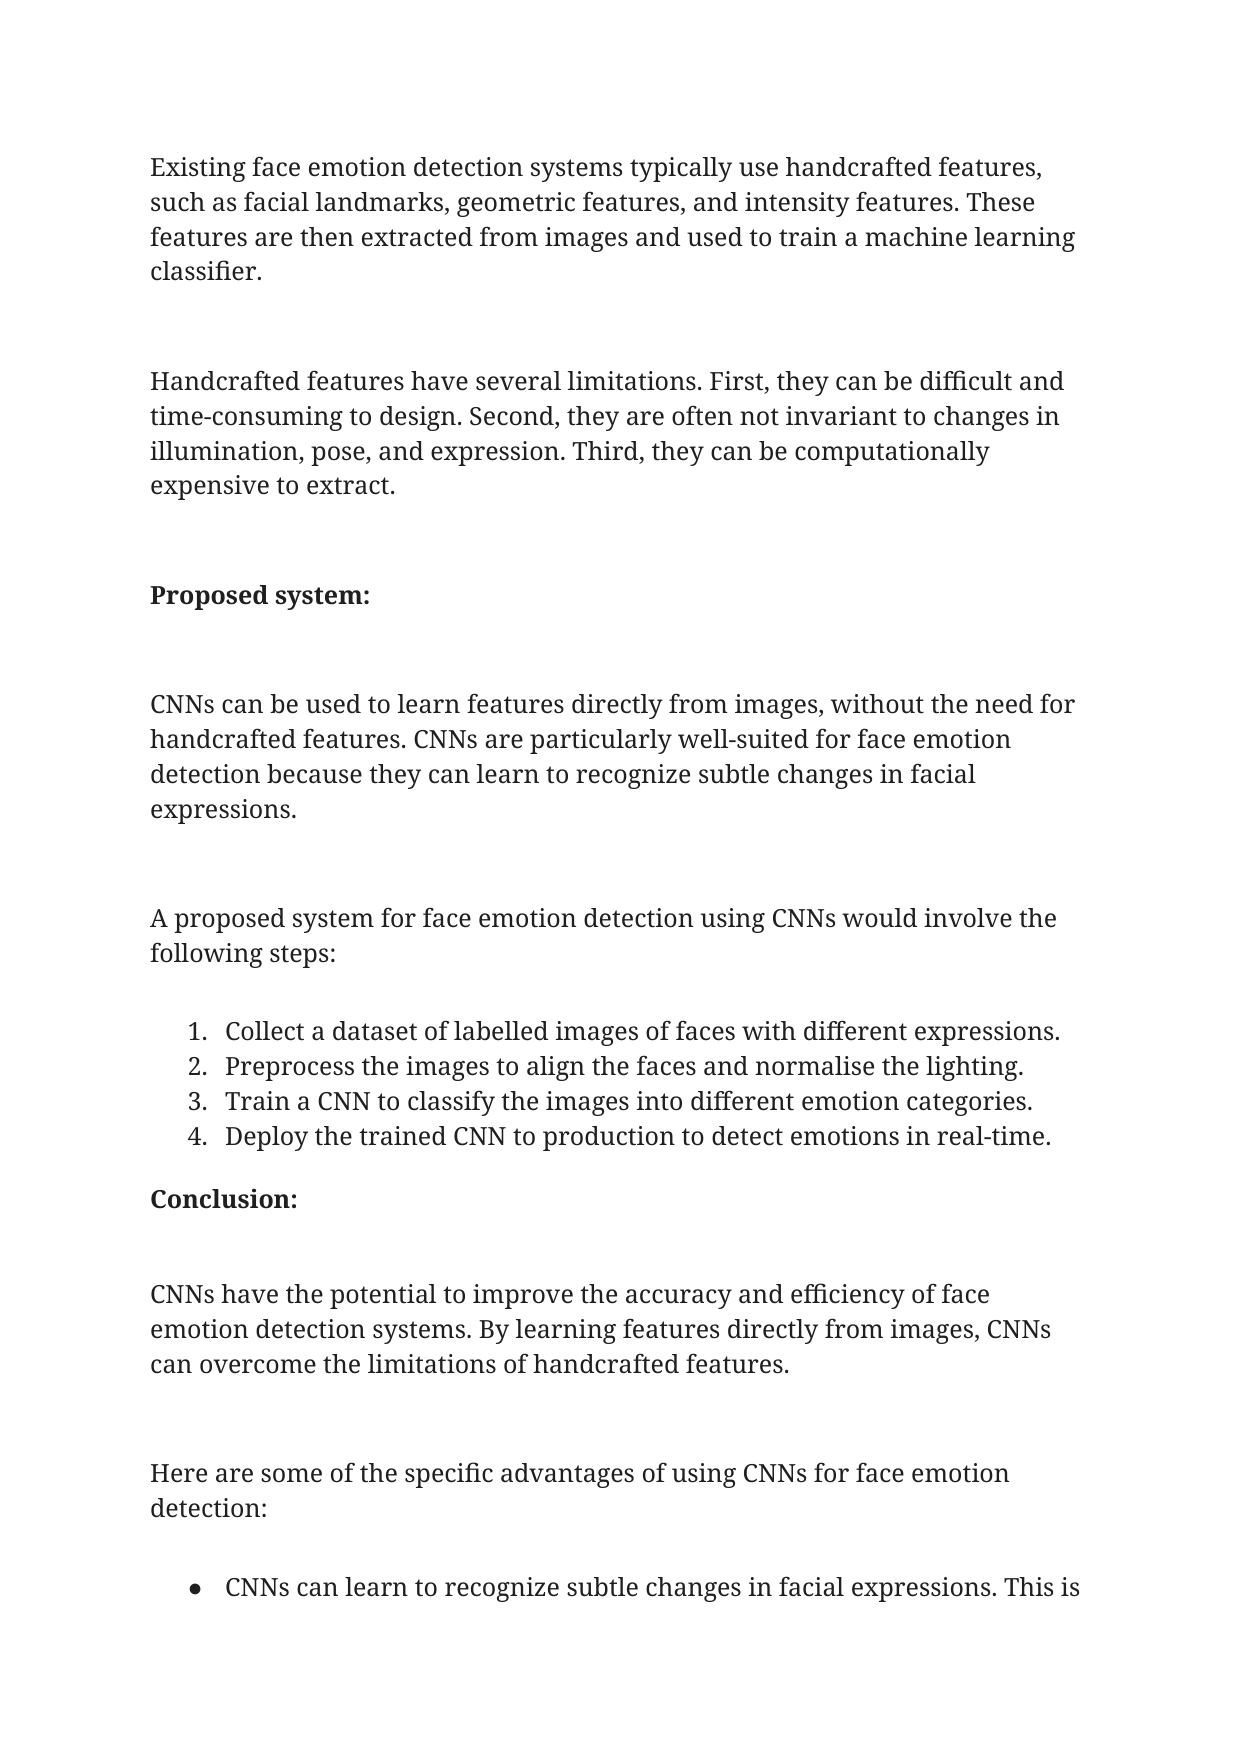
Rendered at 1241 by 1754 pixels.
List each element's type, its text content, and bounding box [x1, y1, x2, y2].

text CNNs have the potential to improve the accuracy and efficiency of face emotion detection systems. By learning features directly from images, CNNs can overcome the limitations of handcrafted features. [150, 1277, 1090, 1381]
text A proposed system for face emotion detection using CNNs would involve the following steps: [150, 901, 1090, 970]
list Train a CNN to classify the images into different emotion categories. [187, 1083, 1090, 1117]
text Conclusion: [150, 1182, 1090, 1216]
list CNNs can learn to recognize subtle changes in facial expressions. This is [187, 1569, 1090, 1603]
text Proposed system: [150, 577, 1090, 612]
text CNNs can be used to learn features directly from images, without the need for handcrafted features. CNNs are particularly well-suited for face emotion detection because they can learn to recognize subtle changes in facial expressions. [150, 687, 1090, 825]
text Handcrafted features have several limitations. First, they can be difficult and time-consuming to design. Second, they are often not invariant to changes in illumination, pose, and expression. Third, they can be computationally expensive to extract. [150, 364, 1090, 502]
list Deploy the trained CNN to production to detect emotions in real-time. [187, 1118, 1090, 1152]
list Collect a dataset of labelled images of faces with different expressions. [187, 1014, 1090, 1048]
text Here are some of the specific advantages of using CNNs for face emotion detection: [150, 1456, 1090, 1525]
list Preprocess the images to align the faces and normalise the lighting. [187, 1049, 1090, 1083]
text Existing face emotion detection systems typically use handcrafted features, such as facial landmarks, geometric features, and intensity features. These features are then extracted from images and used to train a machine learning classifier. [150, 150, 1090, 288]
